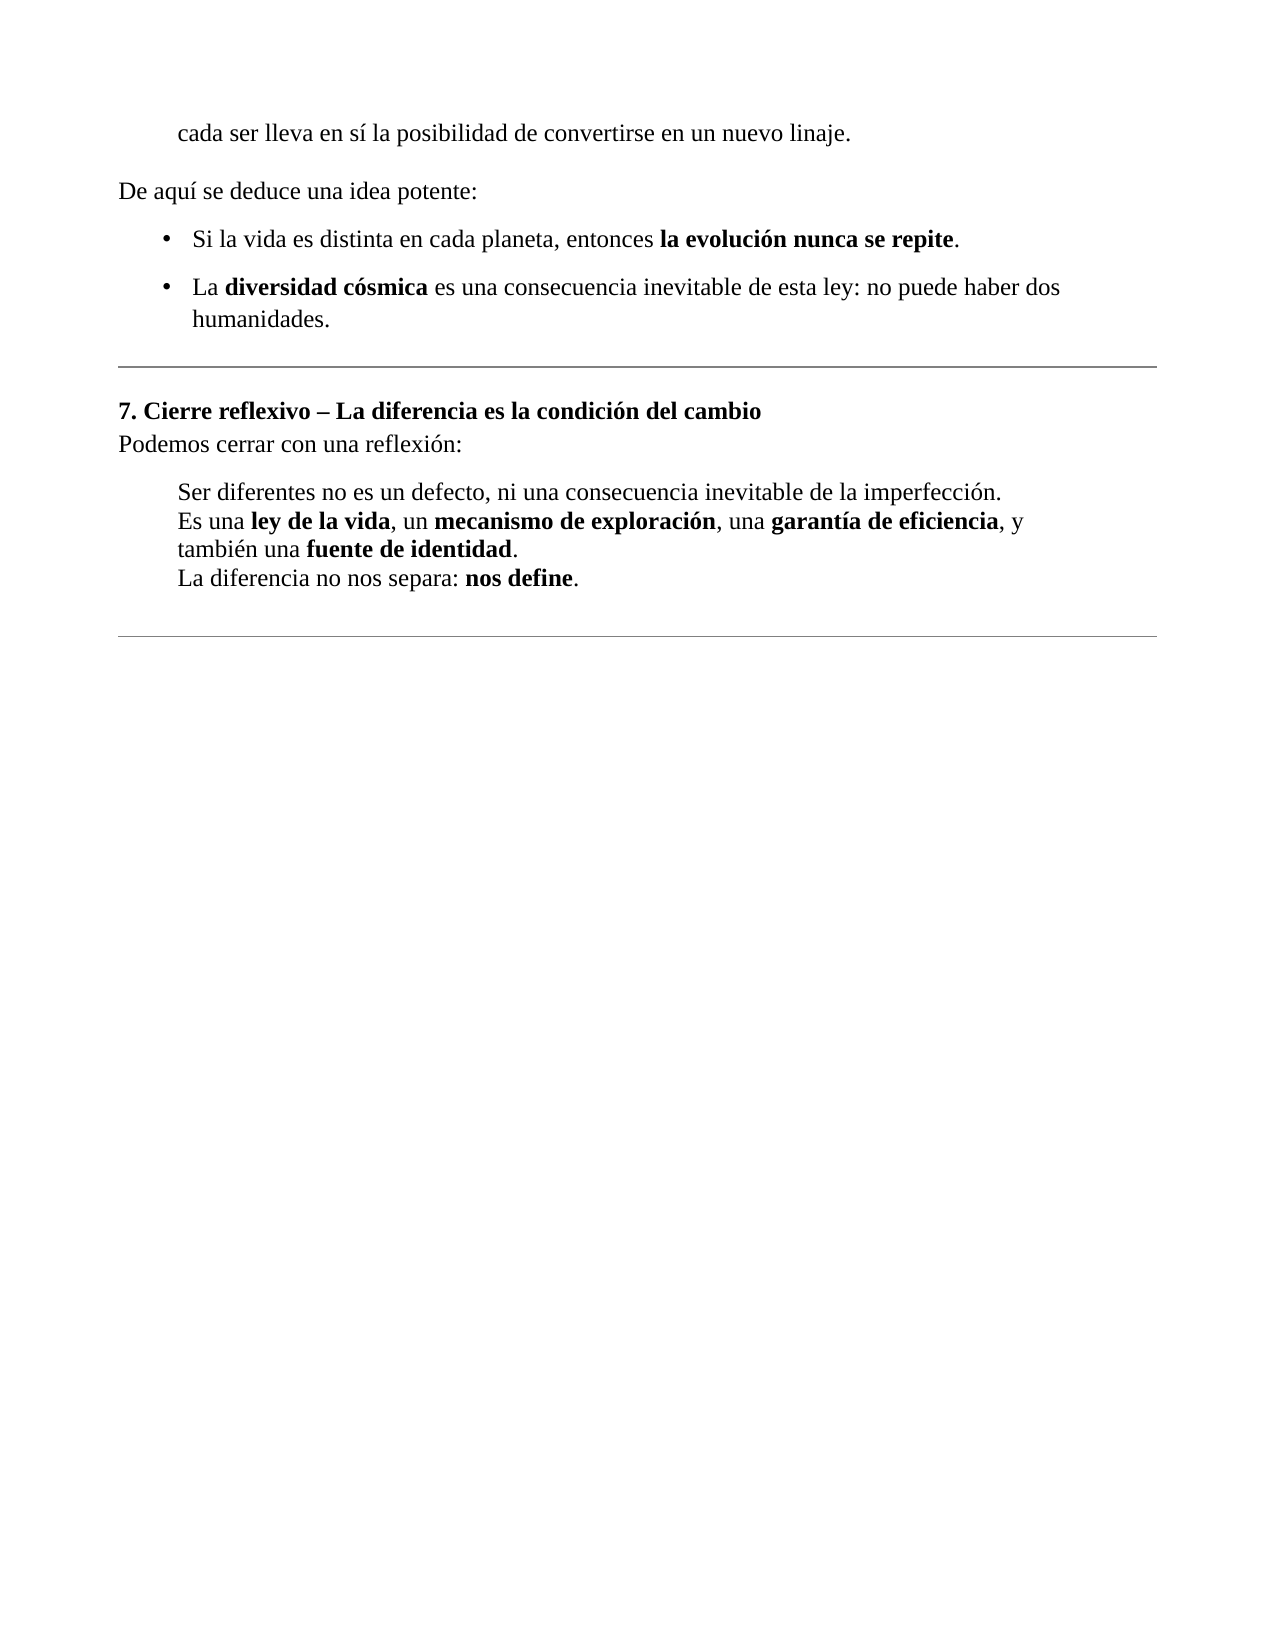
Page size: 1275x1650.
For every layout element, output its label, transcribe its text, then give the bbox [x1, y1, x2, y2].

text Ser diferentes no es un defecto, ni una consecuencia inevitable de la imperfección. Es una ley de la vida, un mecanismo de exploración, una garantía de eficiencia, y también una fuente de identidad. La diferencia no nos separa: nos define. [177, 477, 1098, 592]
list La diversidad cósmica es una consecuencia inevitable de esta ley: no puede haber dos humanidades. [162, 272, 1157, 333]
text 7. Cierre reflexivo – La diferencia es la condición del cambio Podemos cerrar con una reflexión: [118, 396, 1157, 458]
text De aquí se deduce una idea potente: [118, 176, 1157, 205]
list Si la vida es distinta en cada planeta, entonces la evolución nunca se repite. [162, 224, 1157, 253]
text cada ser lleva en sí la posibilidad de convertirse en un nuevo linaje. [177, 118, 1098, 147]
